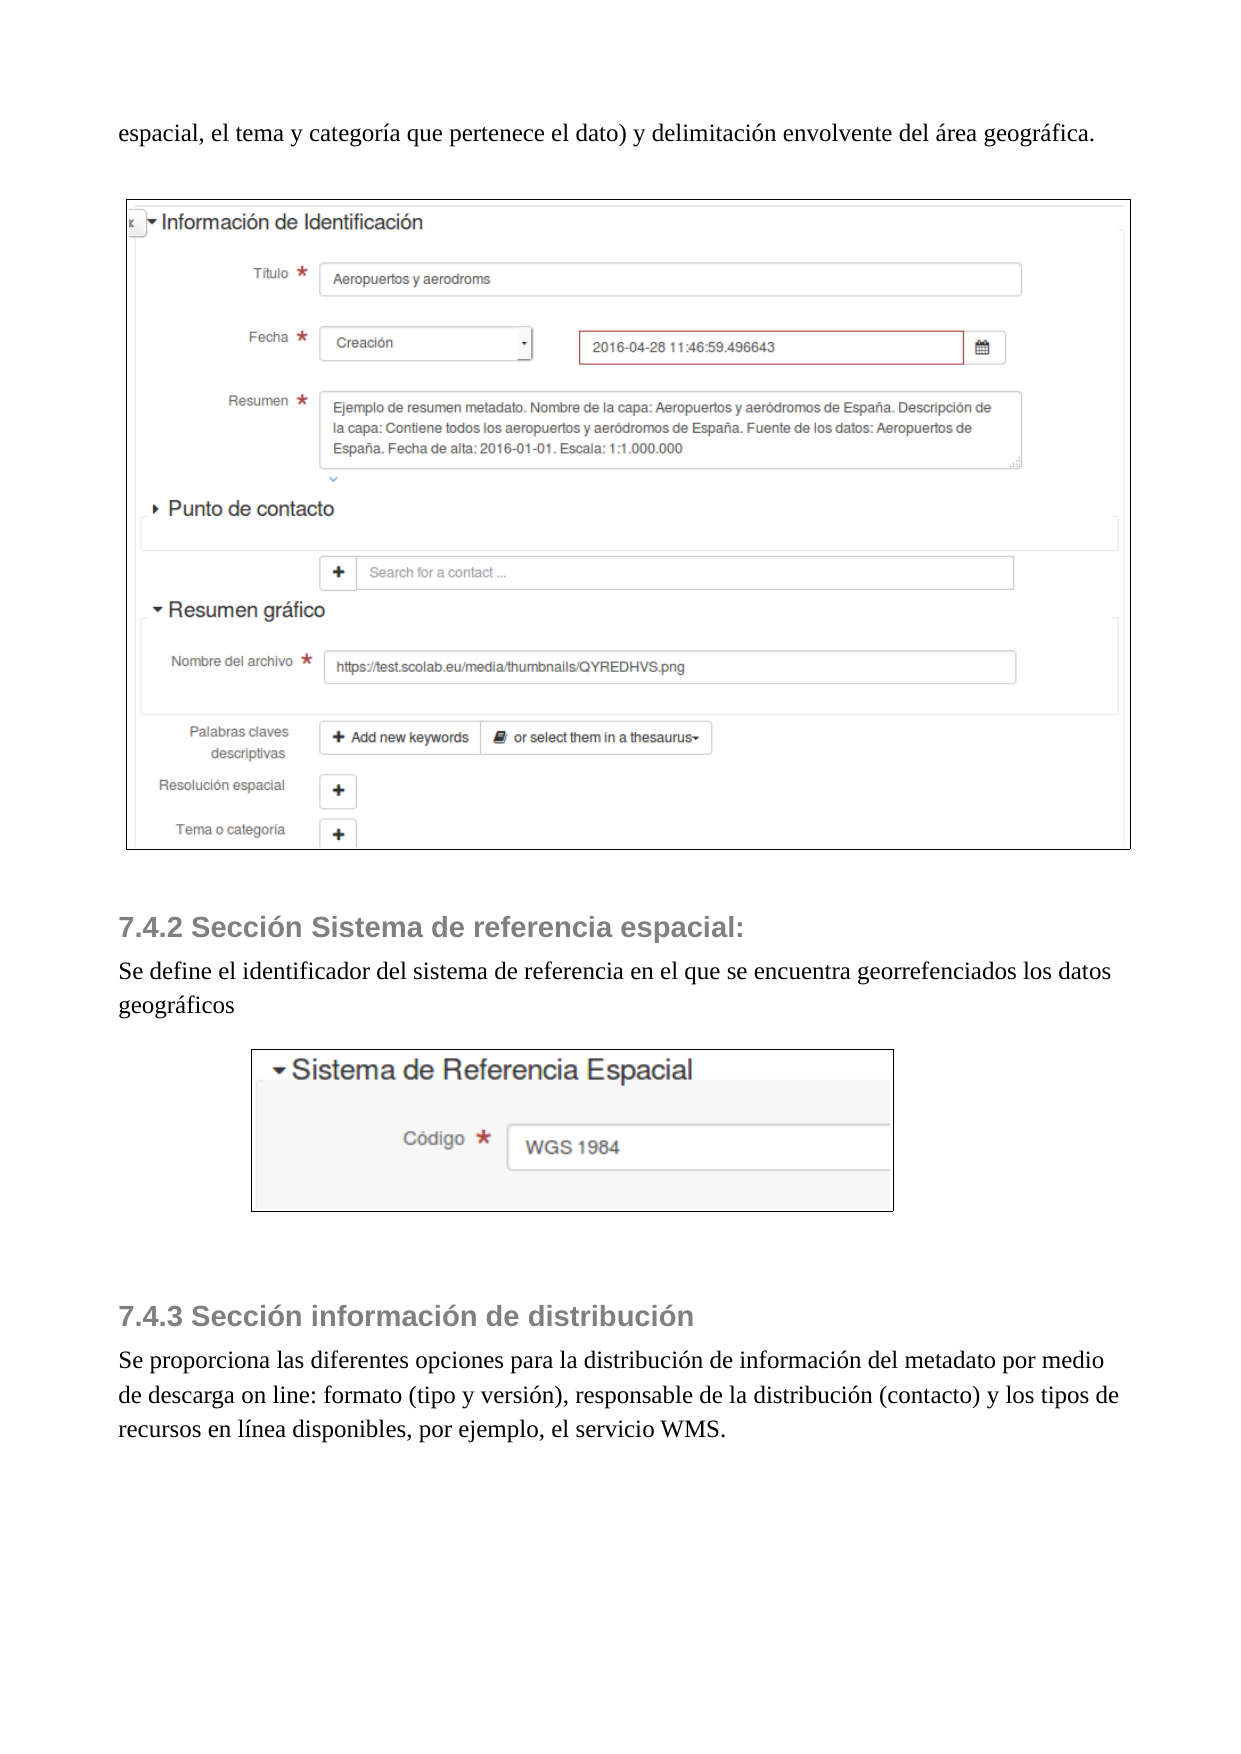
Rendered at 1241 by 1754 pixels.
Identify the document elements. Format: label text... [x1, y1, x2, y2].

subtitle 7.4.2 Sección Sistema de referencia espacial: [118, 910, 1122, 943]
text Se define el identificador del sistema de referencia en el que se encuentra georrefenciados los datos geográficos [118, 956, 1122, 1019]
text Se proporciona las diferentes opciones para la distribución de información del metadato por medio de descarga on line: formato (tipo y versión), responsable de la distribución (contacto) y los tipos de recursos en línea disponibles, por ejemplo, el servicio WMS. [118, 1345, 1122, 1443]
subtitle 7.4.3 Sección información de distribución [118, 1299, 1122, 1333]
text espacial, el tema y categoría que pertenece el dato) y delimitación envolvente del área geográfica. [118, 118, 1122, 147]
picture [253, 1051, 890, 1209]
picture [128, 202, 1127, 847]
